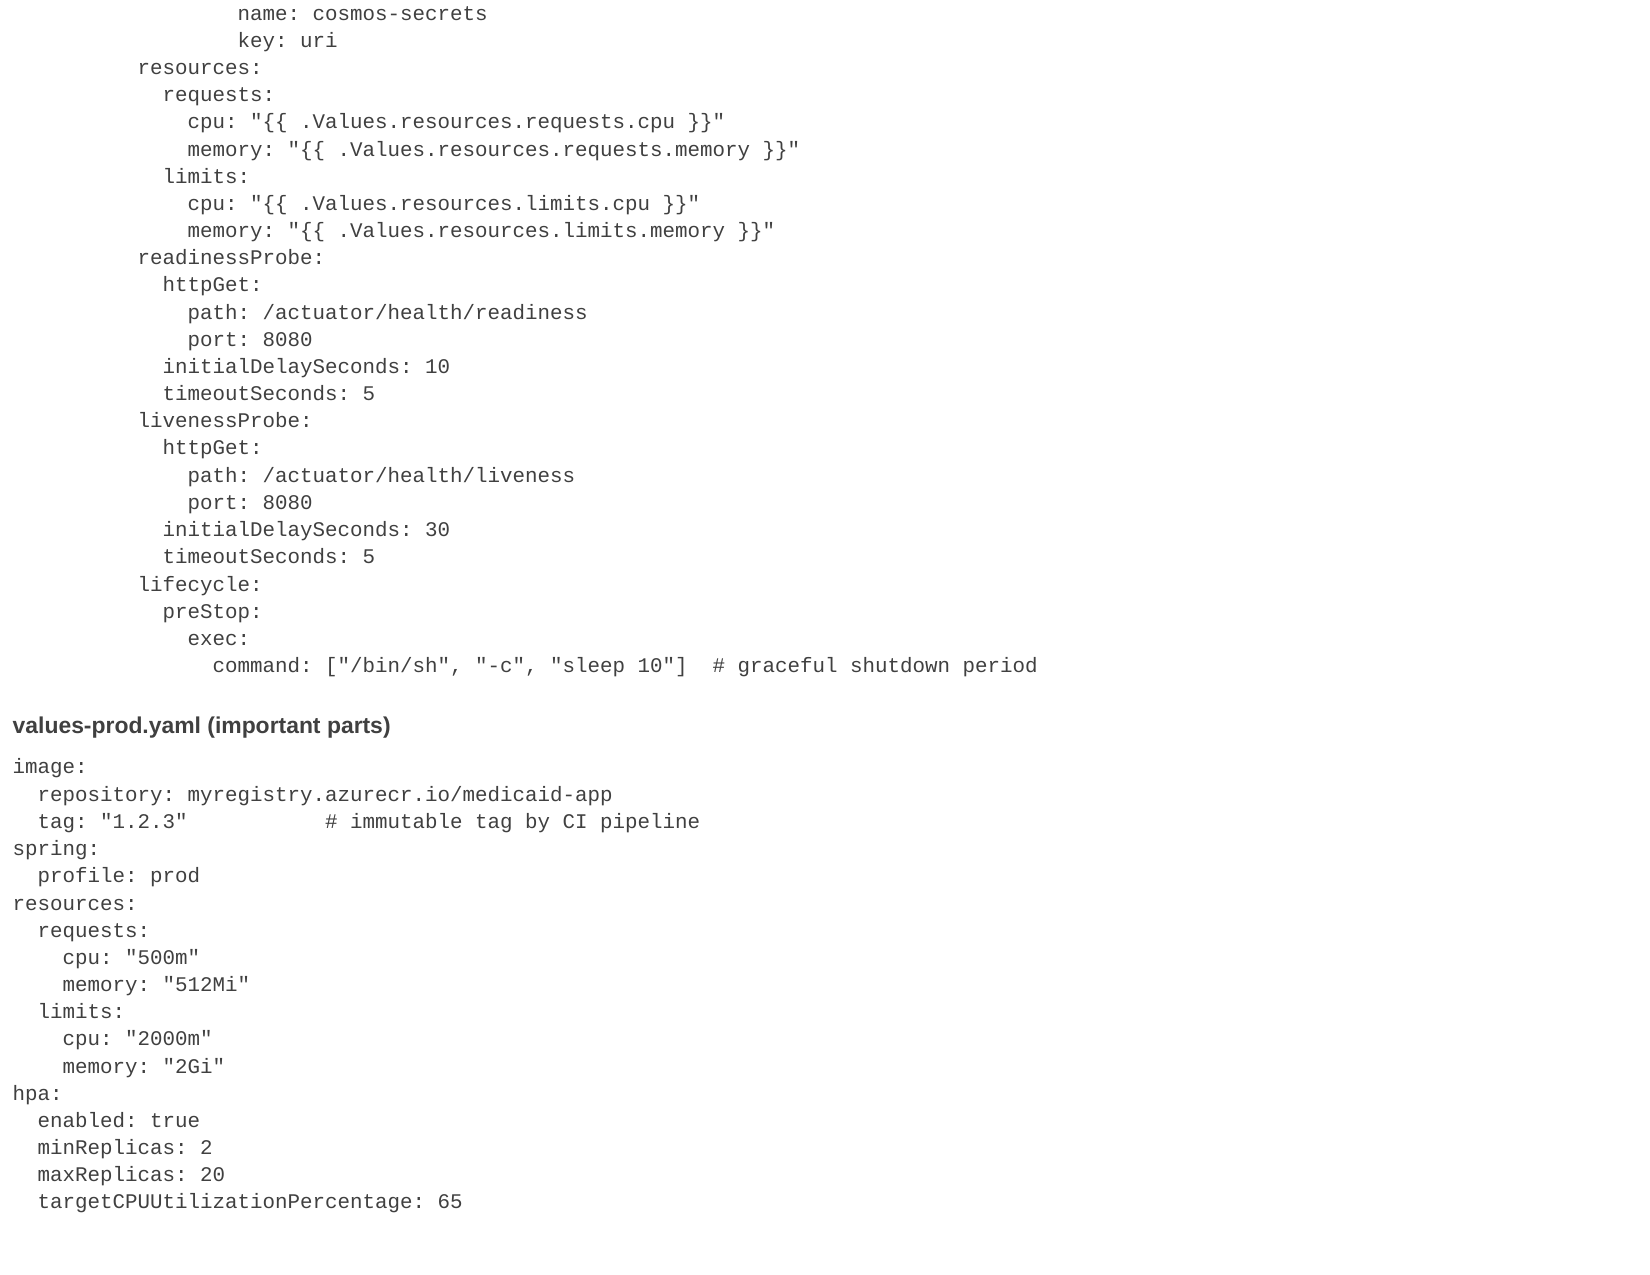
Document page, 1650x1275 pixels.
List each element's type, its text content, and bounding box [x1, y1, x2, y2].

text values-prod.yaml (important parts) [12, 712, 1626, 738]
text preStop: [12, 601, 1626, 624]
text timeoutSeconds: 5 [12, 546, 1626, 570]
text livenessProbe: [12, 410, 1626, 434]
text limits: [12, 1001, 1626, 1025]
text image: [12, 757, 1626, 780]
text limits: [12, 166, 1626, 189]
text port: 8080 [12, 329, 1626, 352]
text hpa: [12, 1083, 1626, 1106]
text maxReplicas: 20 [12, 1164, 1626, 1188]
text spring: [12, 838, 1626, 862]
text initialDelaySeconds: 30 [12, 519, 1626, 543]
text path: /actuator/health/readiness [12, 302, 1626, 325]
text timeoutSeconds: 5 [12, 383, 1626, 407]
text resources: [12, 892, 1626, 916]
text profile: prod [12, 865, 1626, 889]
text exec: [12, 628, 1626, 652]
text lifecycle: [12, 573, 1626, 597]
text requests: [12, 84, 1626, 108]
text cpu: "2000m" [12, 1028, 1626, 1052]
text httpGet: [12, 274, 1626, 298]
text repository: myregistry.azurecr.io/medicaid-app [12, 784, 1626, 807]
text key: uri [12, 30, 1626, 53]
text resources: [12, 57, 1626, 81]
text path: /actuator/health/liveness [12, 465, 1626, 488]
text minReplicas: 2 [12, 1137, 1626, 1161]
text initialDelaySeconds: 10 [12, 356, 1626, 380]
text tag: "1.2.3" # immutable tag by CI pipeline [12, 811, 1626, 834]
text memory: "2Gi" [12, 1056, 1626, 1079]
text memory: "512Mi" [12, 974, 1626, 998]
text cpu: "{{ .Values.resources.limits.cpu }}" [12, 193, 1626, 217]
text memory: "{{ .Values.resources.limits.memory }}" [12, 220, 1626, 244]
text cpu: "{{ .Values.resources.requests.cpu }}" [12, 111, 1626, 135]
text targetCPUUtilizationPercentage: 65 [12, 1192, 1626, 1215]
text requests: [12, 920, 1626, 943]
text memory: "{{ .Values.resources.requests.memory }}" [12, 138, 1626, 162]
text cpu: "500m" [12, 947, 1626, 971]
text command: ["/bin/sh", "-c", "sleep 10"] # graceful shutdown period [12, 655, 1626, 679]
text port: 8080 [12, 492, 1626, 516]
text name: cosmos-secrets [12, 3, 1626, 26]
text readinessProbe: [12, 247, 1626, 271]
text httpGet: [12, 438, 1626, 461]
text enabled: true [12, 1110, 1626, 1134]
